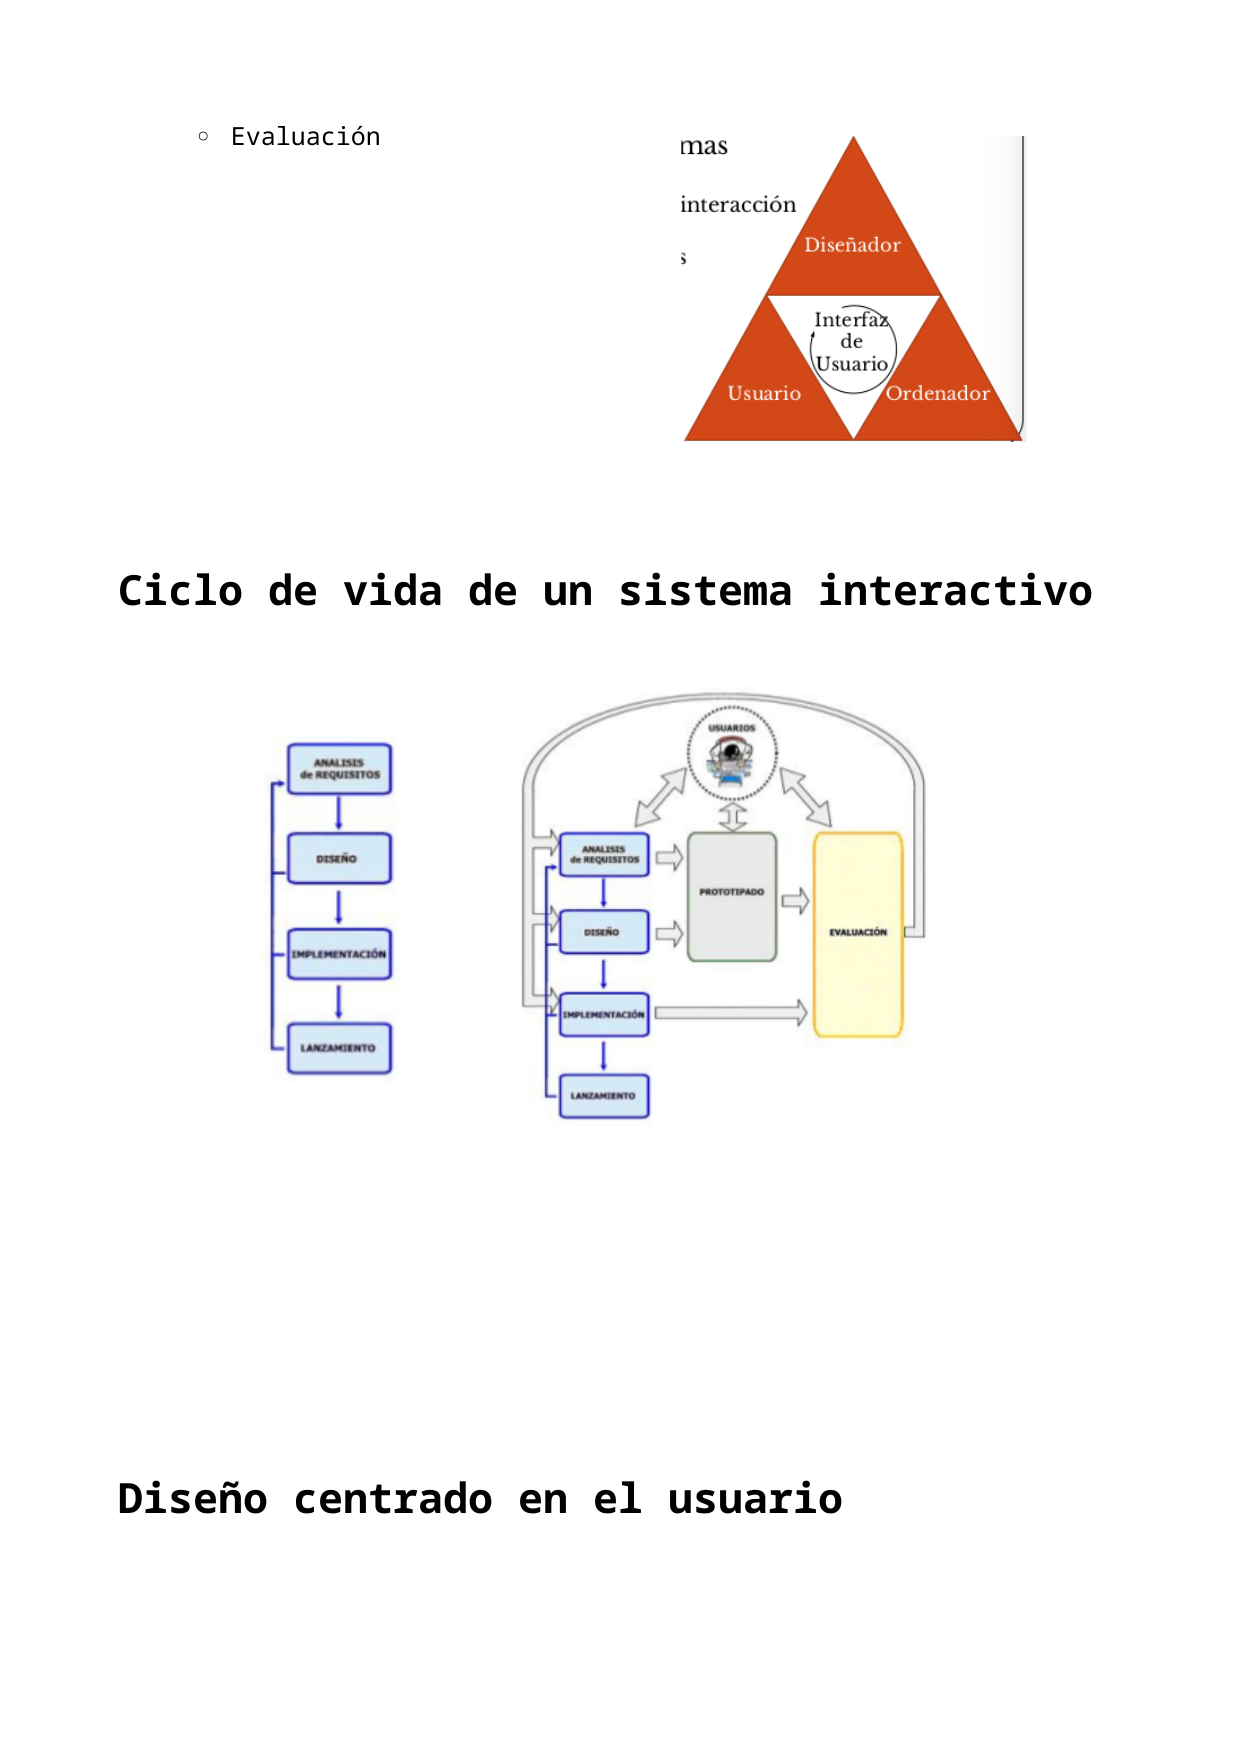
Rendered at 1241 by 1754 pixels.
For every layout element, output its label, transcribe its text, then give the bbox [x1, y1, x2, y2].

text Diseño centrado en el usuario [118, 1469, 1122, 1526]
text Ciclo de vida de un sistema interactivo [118, 561, 1122, 618]
list Evaluación [193, 118, 1122, 152]
picture [260, 736, 406, 1082]
picture [476, 685, 961, 1136]
picture [681, 136, 1027, 442]
